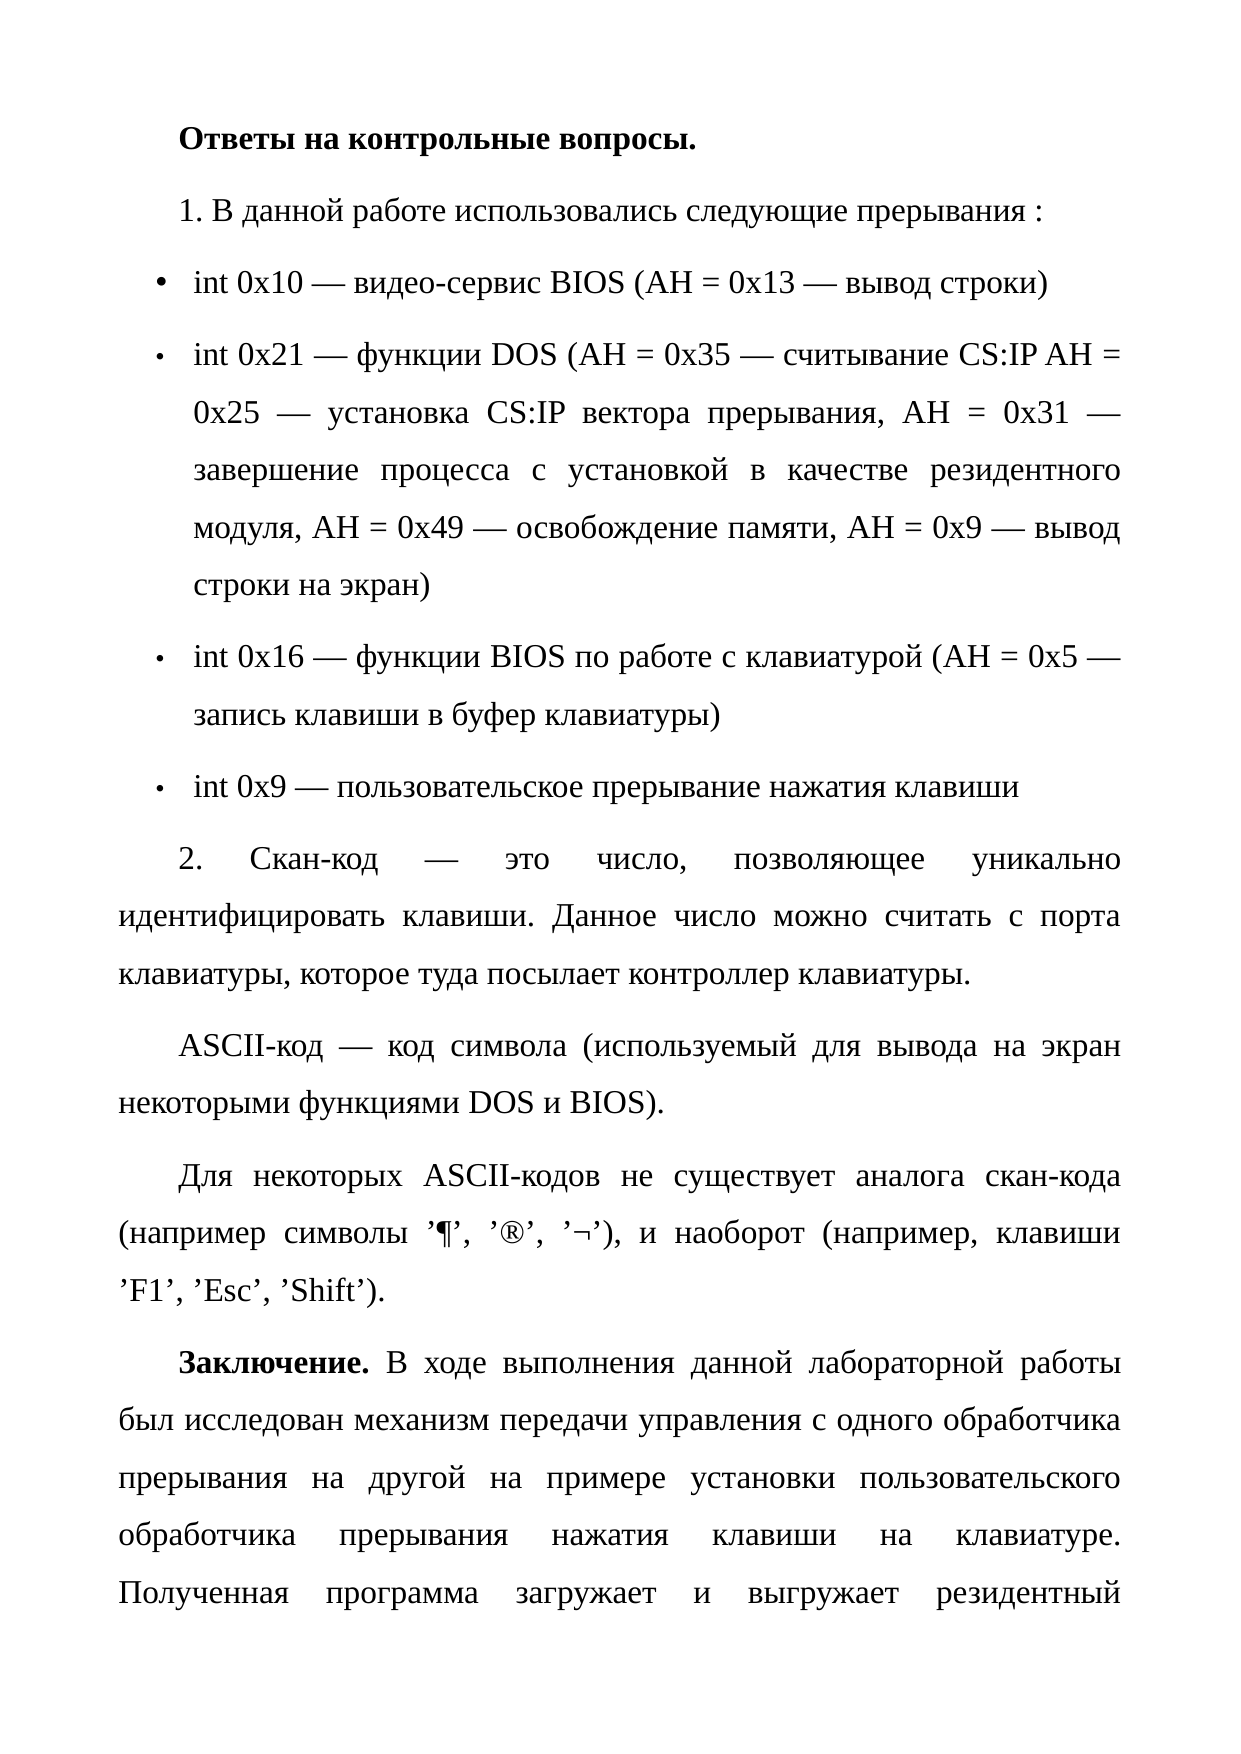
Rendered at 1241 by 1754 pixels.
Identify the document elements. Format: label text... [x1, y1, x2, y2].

text 1. В данной работе использовались следующие прерывания : [118, 190, 1122, 228]
text Ответы на контрольные вопросы. [118, 118, 1122, 156]
list int 0x10 — видео-сервис BIOS (AH = 0x13 — вывод строки) [156, 262, 1122, 301]
text 2. Скан-код — это число, позволяющее уникально идентифицировать клавиши. Данное число можно считать с порта клавиатуры, которое туда посылает контроллер клавиатуры. [118, 838, 1122, 991]
text Для некоторых ASCII-кодов не существует аналога скан-кода (например символы ’¶’, ’®’, ’¬’), и наоборот (например, клавиши ’F1’, ’Esc’, ’Shift’). [118, 1155, 1122, 1308]
list int 0x21 — функции DOS (AH = 0x35 — считывание CS:IP AH = 0x25 — установка CS:IP вектора прерывания, AH = 0x31 — завершение процесса с установкой в качестве резидентного модуля, AH = 0x49 — освобождение памяти, AH = 0x9 — вывод строки на экран) [156, 334, 1122, 603]
list int 0x9 — пользовательское прерывание нажатия клавиши [156, 766, 1122, 804]
text Заключение. В ходе выполнения данной лабораторной работы был исследован механизм передачи управления с одного обработчика прерывания на другой на примере установки пользовательского обработчика прерывания нажатия клавиши на клавиатуре. Полученная программа загружает и выгружает резидентный [118, 1342, 1122, 1610]
list int 0x16 — функции BIOS по работе с клавиатурой (AH = 0x5 — запись клавиши в буфер клавиатуры) [156, 636, 1122, 732]
text ASCII-код — код символа (используемый для вывода на экран некоторыми функциями DOS и BIOS). [118, 1025, 1122, 1121]
